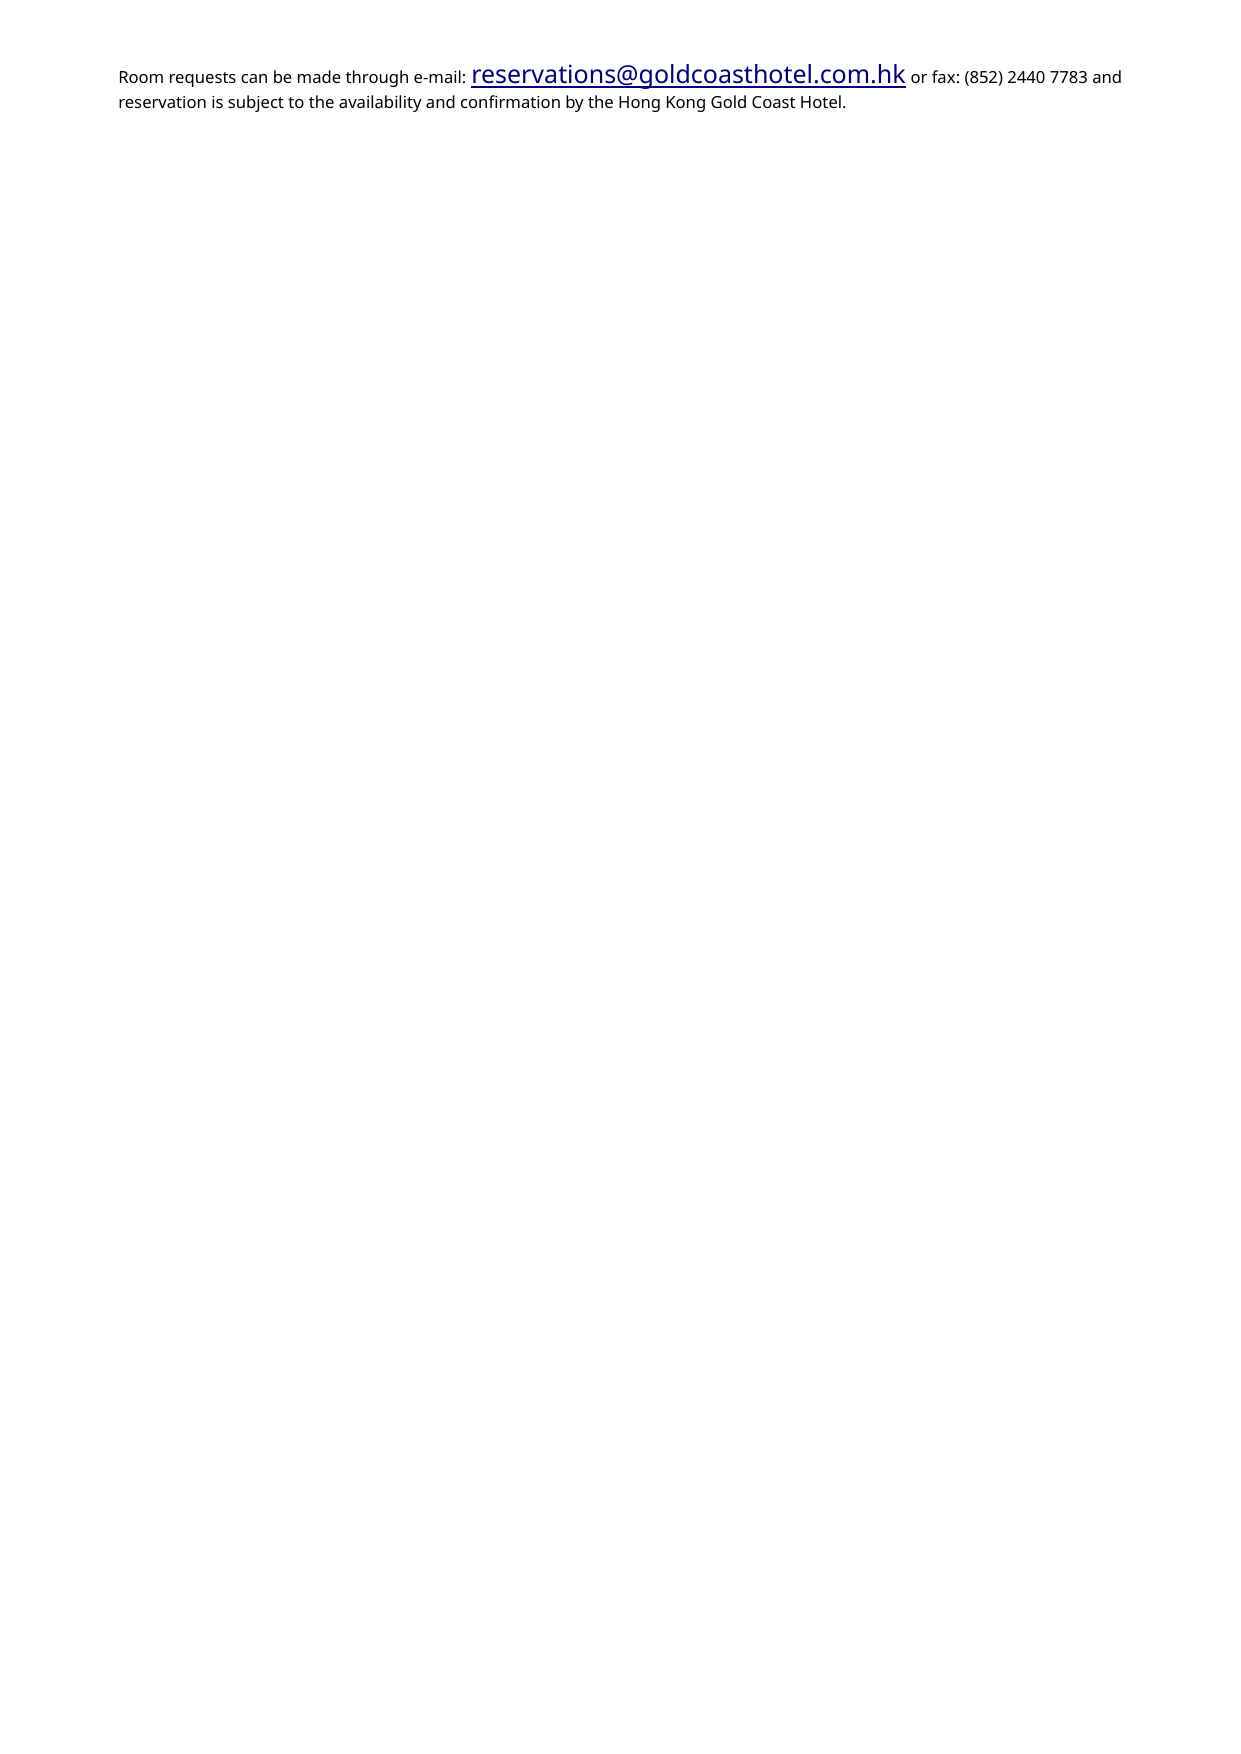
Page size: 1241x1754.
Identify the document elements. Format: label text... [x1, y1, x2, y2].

text Room requests can be made through e-mail: reservations@goldcoasthotel.com.hk or fax: (852) 2440 7783 and reservation is subject to the availability and confirmation by the Hong Kong Gold Coast Hotel. [118, 57, 1122, 114]
